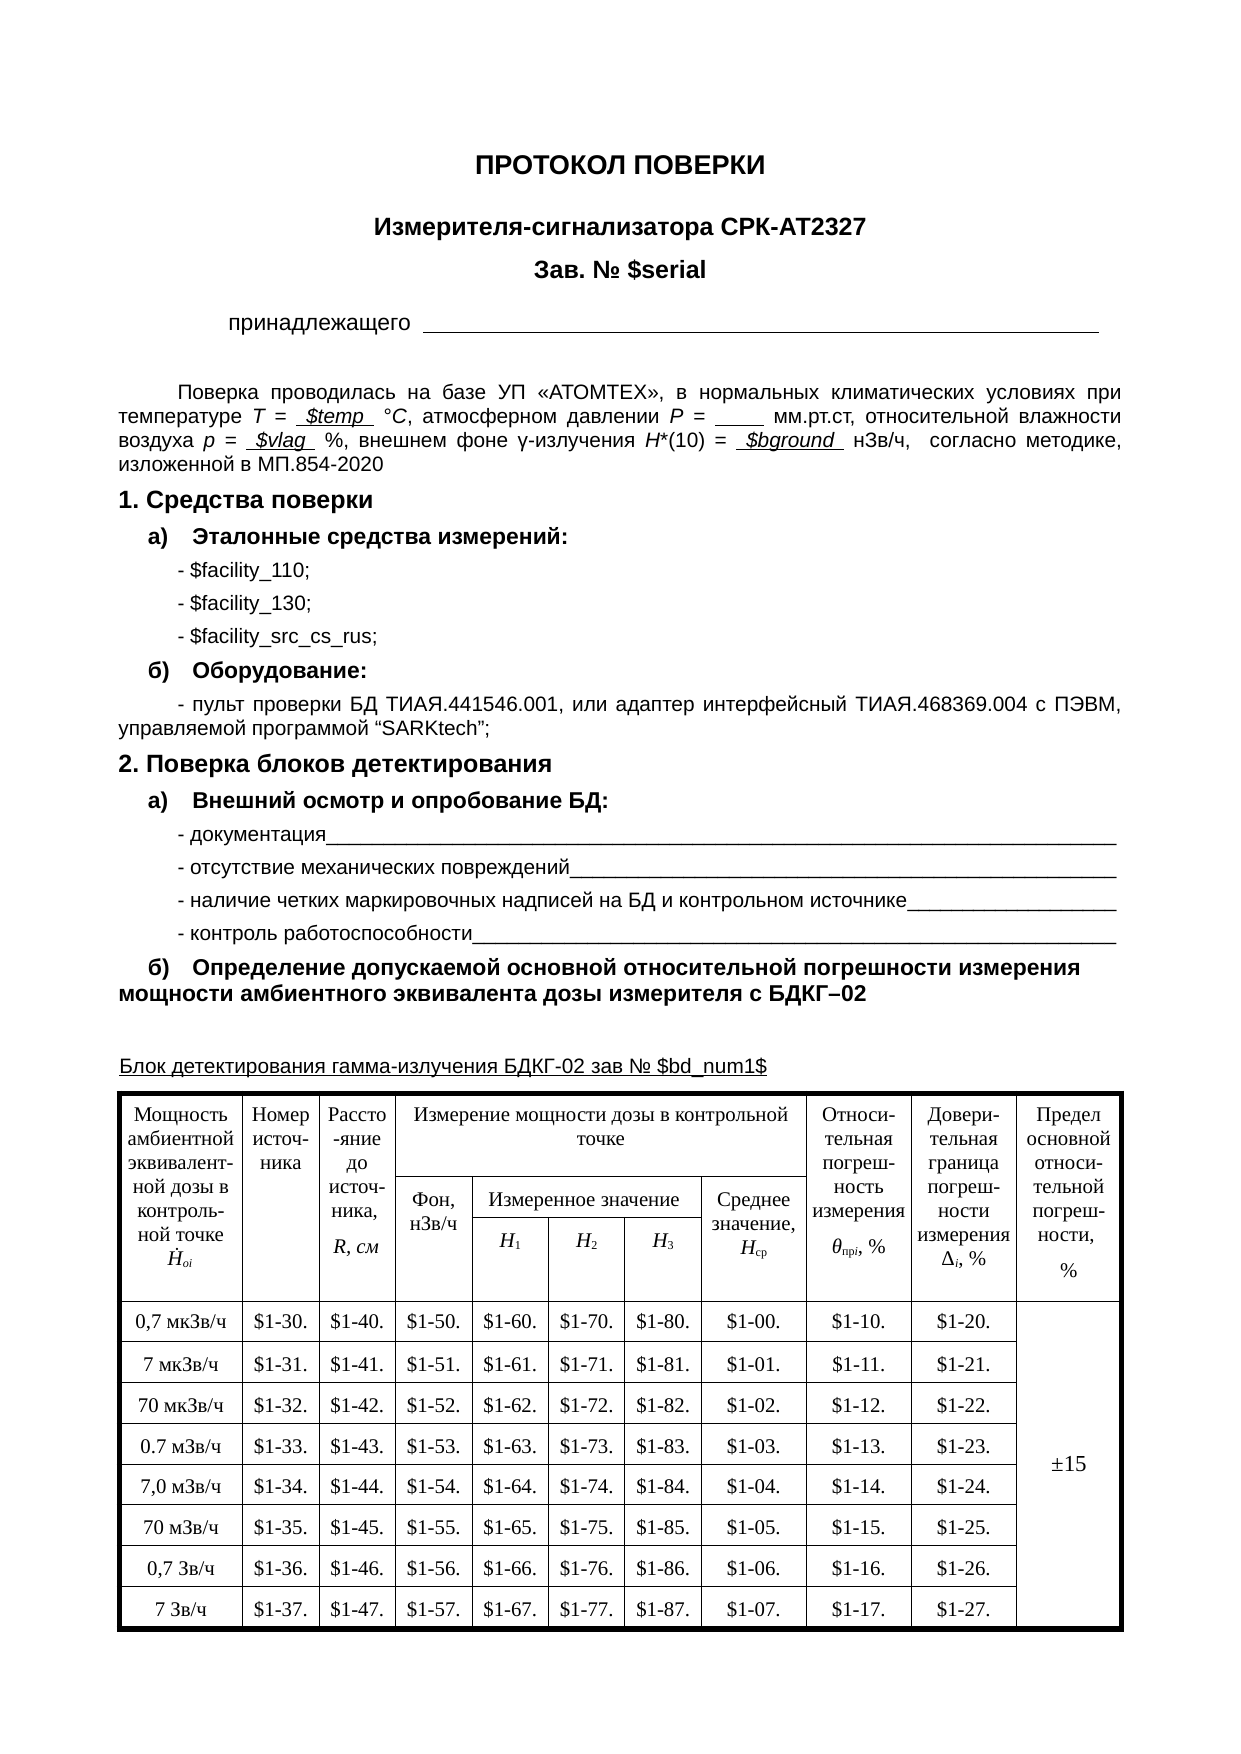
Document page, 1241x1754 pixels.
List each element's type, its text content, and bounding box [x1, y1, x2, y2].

table_cell $1-76. [549, 1546, 624, 1586]
table_cell 7 мкЗв/ч [122, 1342, 242, 1382]
table_cell $1-62. [473, 1383, 548, 1423]
table_cell $1-64. [473, 1465, 548, 1504]
table_cell $1-74. [549, 1465, 624, 1504]
table_cell $1-11. [807, 1342, 911, 1382]
text 2. Поверка блоков детектирования [118, 749, 1122, 778]
table_cell Фон, нЗв/ч [396, 1177, 472, 1301]
table_cell $1-87. [625, 1587, 701, 1626]
table_cell $1-03. [702, 1424, 806, 1463]
table_cell $1-23. [912, 1424, 1016, 1463]
table_cell $1-51. [396, 1342, 472, 1382]
table_cell $1-42. [320, 1383, 395, 1423]
text Зав. № $serial [118, 255, 1122, 284]
table_cell $1-83. [625, 1424, 701, 1463]
table_cell $1-24. [912, 1465, 1016, 1504]
table_cell $1-21. [912, 1342, 1016, 1382]
table_cell $1-75. [549, 1505, 624, 1545]
table_cell Номер источ-ника [243, 1096, 319, 1301]
text Измерителя-сигнализатора СРК-АТ2327 [118, 212, 1122, 241]
text Измерипринадлежащего . . [118, 307, 1122, 336]
table_cell $1-71. [549, 1342, 624, 1382]
table_cell $1-60. [473, 1302, 548, 1341]
table_cell $1-72. [549, 1383, 624, 1423]
table_cell Среднее значение, Hср [702, 1177, 806, 1301]
text - пульт проверки БД ТИАЯ.441546.001, или адаптер интерфейсный ТИАЯ.468369.004 с ПЭВМ, управляемой программой “SARKtech”; [118, 692, 1122, 740]
table_cell $1-31. [243, 1342, 319, 1382]
table_cell $1-86. [625, 1546, 701, 1586]
table_cell $1-44. [320, 1465, 395, 1504]
text Поверка проводилась на базе УП «АТОМТЕХ», в нормальных климатических условиях при температуре Т = $temp °С, атмосферном давлении Р = мм.рт.ст, относительной влажности воздуха р = $vlag %, внешнем фоне γ-излучения H*(10) = $bground нЗв/ч, согласно методике, изложенной в МП.854-2020 [118, 380, 1122, 476]
text а) Эталонные средства измерений: [118, 523, 1122, 549]
table_cell $1-57. [396, 1587, 472, 1626]
table_cell $1-53. [396, 1424, 472, 1463]
table_cell $1-33. [243, 1424, 319, 1463]
text б) Оборудование: [118, 657, 1122, 683]
text - наличие четких маркировочных надписей на БД и контрольном источнике [118, 888, 1122, 912]
table_cell $1-13. [807, 1424, 911, 1463]
table_cell $1-45. [320, 1505, 395, 1545]
table_cell Мощность амбиентной эквивалент-ной дозы в контроль-ной точке Ḣoi [122, 1096, 242, 1301]
table_cell $1-30. [243, 1302, 319, 1341]
table_cell $1-54. [396, 1465, 472, 1504]
table_cell Измерение мощности дозы в контрольной точке [396, 1096, 806, 1176]
text - $facility_src_cs_rus; [118, 624, 1122, 648]
text - отсутствие механических повреждений [118, 855, 1122, 879]
table_cell $1-36. [243, 1546, 319, 1586]
table_cell $1-77. [549, 1587, 624, 1626]
table_cell Измеренное значение [473, 1177, 701, 1217]
table_cell $1-17. [807, 1587, 911, 1626]
table_cell $1-00. [702, 1302, 806, 1341]
table_cell $1-50. [396, 1302, 472, 1341]
table_cell $1-70. [549, 1302, 624, 1341]
table_cell 7,0 мЗв/ч [122, 1465, 242, 1504]
table_cell $1-80. [625, 1302, 701, 1341]
table_cell ±15 [1017, 1302, 1119, 1626]
table_cell $1-47. [320, 1587, 395, 1626]
text - $facility_130; [118, 591, 1122, 615]
table_cell $1-07. [702, 1587, 806, 1626]
table_cell $1-22. [912, 1383, 1016, 1423]
table_cell $1-01. [702, 1342, 806, 1382]
table_cell Предел основной относи-тельной погреш-ности, % [1017, 1096, 1119, 1301]
table_cell Относи-тельная погреш-ность измерения θпрi, % [807, 1096, 911, 1301]
table_cell $1-65. [473, 1505, 548, 1545]
table_cell $1-84. [625, 1465, 701, 1504]
table_cell $1-05. [702, 1505, 806, 1545]
table_cell $1-02. [702, 1383, 806, 1423]
table_cell $1-16. [807, 1546, 911, 1586]
text 1. Средства поверки [118, 485, 1122, 514]
table_cell $1-14. [807, 1465, 911, 1504]
table_cell Рассто-яние до источ-ника, R, см [320, 1096, 395, 1301]
table_cell $1-15. [807, 1505, 911, 1545]
table_cell $1-06. [702, 1546, 806, 1586]
table_cell $1-26. [912, 1546, 1016, 1586]
table_cell $1-40. [320, 1302, 395, 1341]
table_cell $1-32. [243, 1383, 319, 1423]
table_cell $1-52. [396, 1383, 472, 1423]
table_cell $1-73. [549, 1424, 624, 1463]
text - $facility_110; [118, 558, 1122, 582]
table_cell 70 мЗв/ч [122, 1505, 242, 1545]
table_cell 0.7 мЗв/ч [122, 1424, 242, 1463]
table_cell H2 [549, 1218, 624, 1301]
table_cell $1-35. [243, 1505, 319, 1545]
table_cell $1-46. [320, 1546, 395, 1586]
table_cell Довери-тельная граница погреш-ности измерения Δi, % [912, 1096, 1016, 1301]
table_cell $1-34. [243, 1465, 319, 1504]
table_cell 0,7 мкЗв/ч [122, 1302, 242, 1341]
table_cell $1-67. [473, 1587, 548, 1626]
table_cell H3 [625, 1218, 701, 1301]
table_cell $1-55. [396, 1505, 472, 1545]
table_cell $1-82. [625, 1383, 701, 1423]
text - контроль работоспособности [118, 921, 1122, 944]
table_header Блок детектирования гамма-излучения БДКГ-02 зав № $bd_num1$ [119, 1042, 1121, 1091]
table_cell $1-25. [912, 1505, 1016, 1545]
table_cell $1-66. [473, 1546, 548, 1586]
table_cell $1-41. [320, 1342, 395, 1382]
table_cell 0,7 Зв/ч [122, 1546, 242, 1586]
table_cell $1-27. [912, 1587, 1016, 1626]
table_cell $1-56. [396, 1546, 472, 1586]
table_cell $1-37. [243, 1587, 319, 1626]
table_cell $1-85. [625, 1505, 701, 1545]
text ПРОТОКОЛ ПОВЕРКИ [118, 149, 1122, 181]
table_cell $1-61. [473, 1342, 548, 1382]
table_cell $1-81. [625, 1342, 701, 1382]
table_cell H1 [473, 1218, 548, 1301]
table_cell 70 мкЗв/ч [122, 1383, 242, 1423]
table_cell $1-20. [912, 1302, 1016, 1341]
table_cell $1-63. [473, 1424, 548, 1463]
text а) Внешний осмотр и опробование БД: [118, 787, 1122, 813]
table_cell $1-10. [807, 1302, 911, 1341]
table_cell $1-43. [320, 1424, 395, 1463]
table_cell $1-12. [807, 1383, 911, 1423]
table_cell 7 Зв/ч [122, 1587, 242, 1626]
text - документация [118, 822, 1122, 846]
text б) Определение допускаемой основной относительной погрешности измерения мощности амбиентного эквивалента дозы измерителя с БДКГ–02 [118, 953, 1122, 1006]
table_cell $1-04. [702, 1465, 806, 1504]
